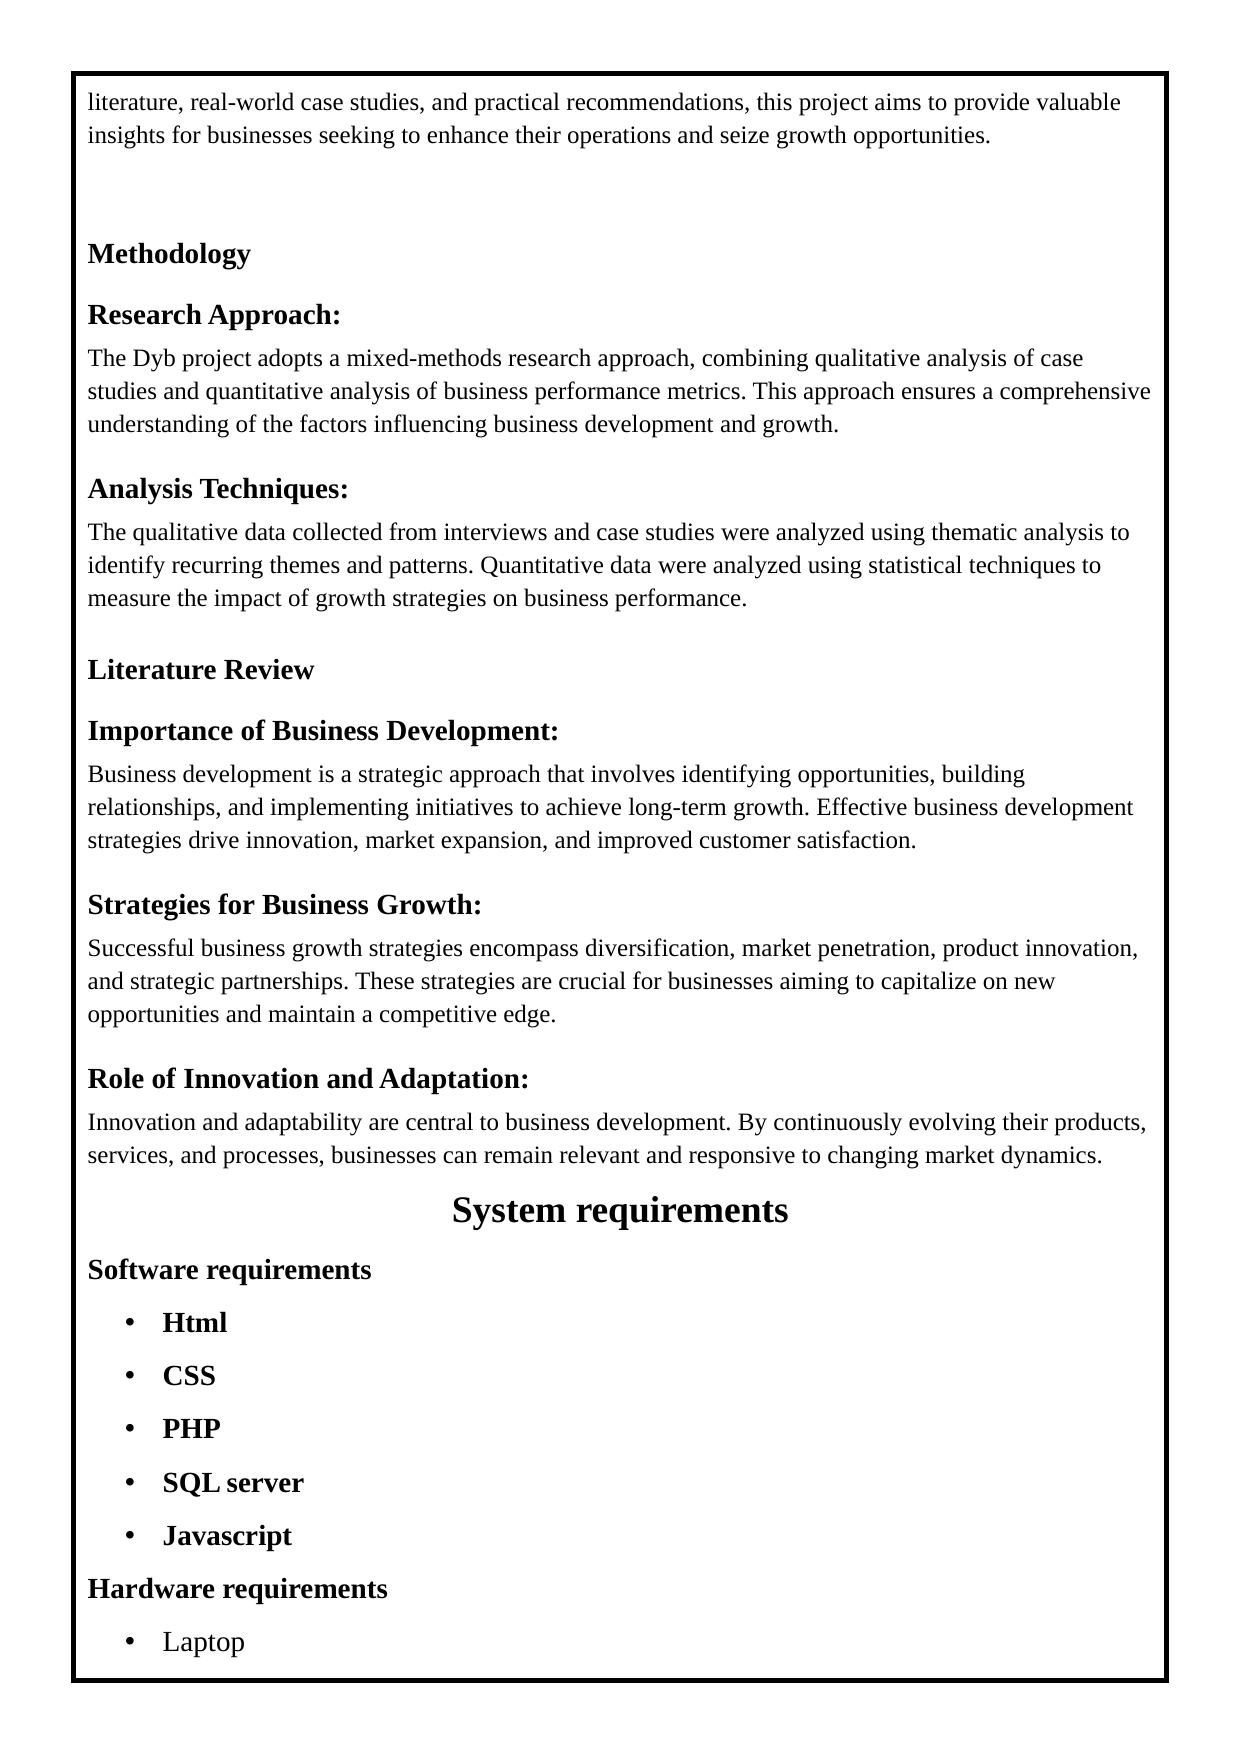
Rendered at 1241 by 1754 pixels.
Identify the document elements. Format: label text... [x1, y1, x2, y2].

list Javascript [125, 1518, 1153, 1552]
list CSS [125, 1358, 1153, 1392]
list Html [125, 1305, 1153, 1339]
text Successful business growth strategies encompass diversification, market penetration, product innovation, and strategic partnerships. These strategies are crucial for businesses aiming to capitalize on new opportunities and maintain a competitive edge. [87, 933, 1153, 1028]
text The qualitative data collected from interviews and case studies were analyzed using thematic analysis to identify recurring themes and patterns. Quantitative data were analyzed using statistical techniques to measure the impact of growth strategies on business performance. [87, 517, 1153, 612]
text Innovation and adaptability are central to business development. By continuously evolving their products, services, and processes, businesses can remain relevant and responsive to changing market dynamics. [87, 1107, 1153, 1169]
text System requirements [87, 1188, 1153, 1231]
subtitle Role of Innovation and Adaptation: [87, 1061, 1153, 1095]
text Business development is a strategic approach that involves identifying opportunities, building relationships, and implementing initiatives to achieve long-term growth. Effective business development strategies drive innovation, market expansion, and improved customer satisfaction. [87, 759, 1153, 853]
subtitle Methodology [87, 237, 1153, 270]
list SQL server [125, 1465, 1153, 1498]
subtitle Literature Review [87, 652, 1153, 686]
list Laptop [125, 1624, 1153, 1658]
text Software requirements [87, 1252, 1153, 1286]
list PHP [125, 1412, 1153, 1445]
text The Dyb project adopts a mixed-methods research approach, combining qualitative analysis of case studies and quantitative analysis of business performance metrics. This approach ensures a comprehensive understanding of the factors influencing business development and growth. [87, 343, 1153, 438]
text literature, real-world case studies, and practical recommendations, this project aims to provide valuable insights for businesses seeking to enhance their operations and seize growth opportunities. [87, 87, 1153, 149]
subtitle Research Approach: [87, 297, 1153, 331]
subtitle Importance of Business Development: [87, 713, 1153, 746]
subtitle Analysis Techniques: [87, 471, 1153, 505]
subtitle Strategies for Business Growth: [87, 887, 1153, 920]
text Hardware requirements [87, 1571, 1153, 1605]
